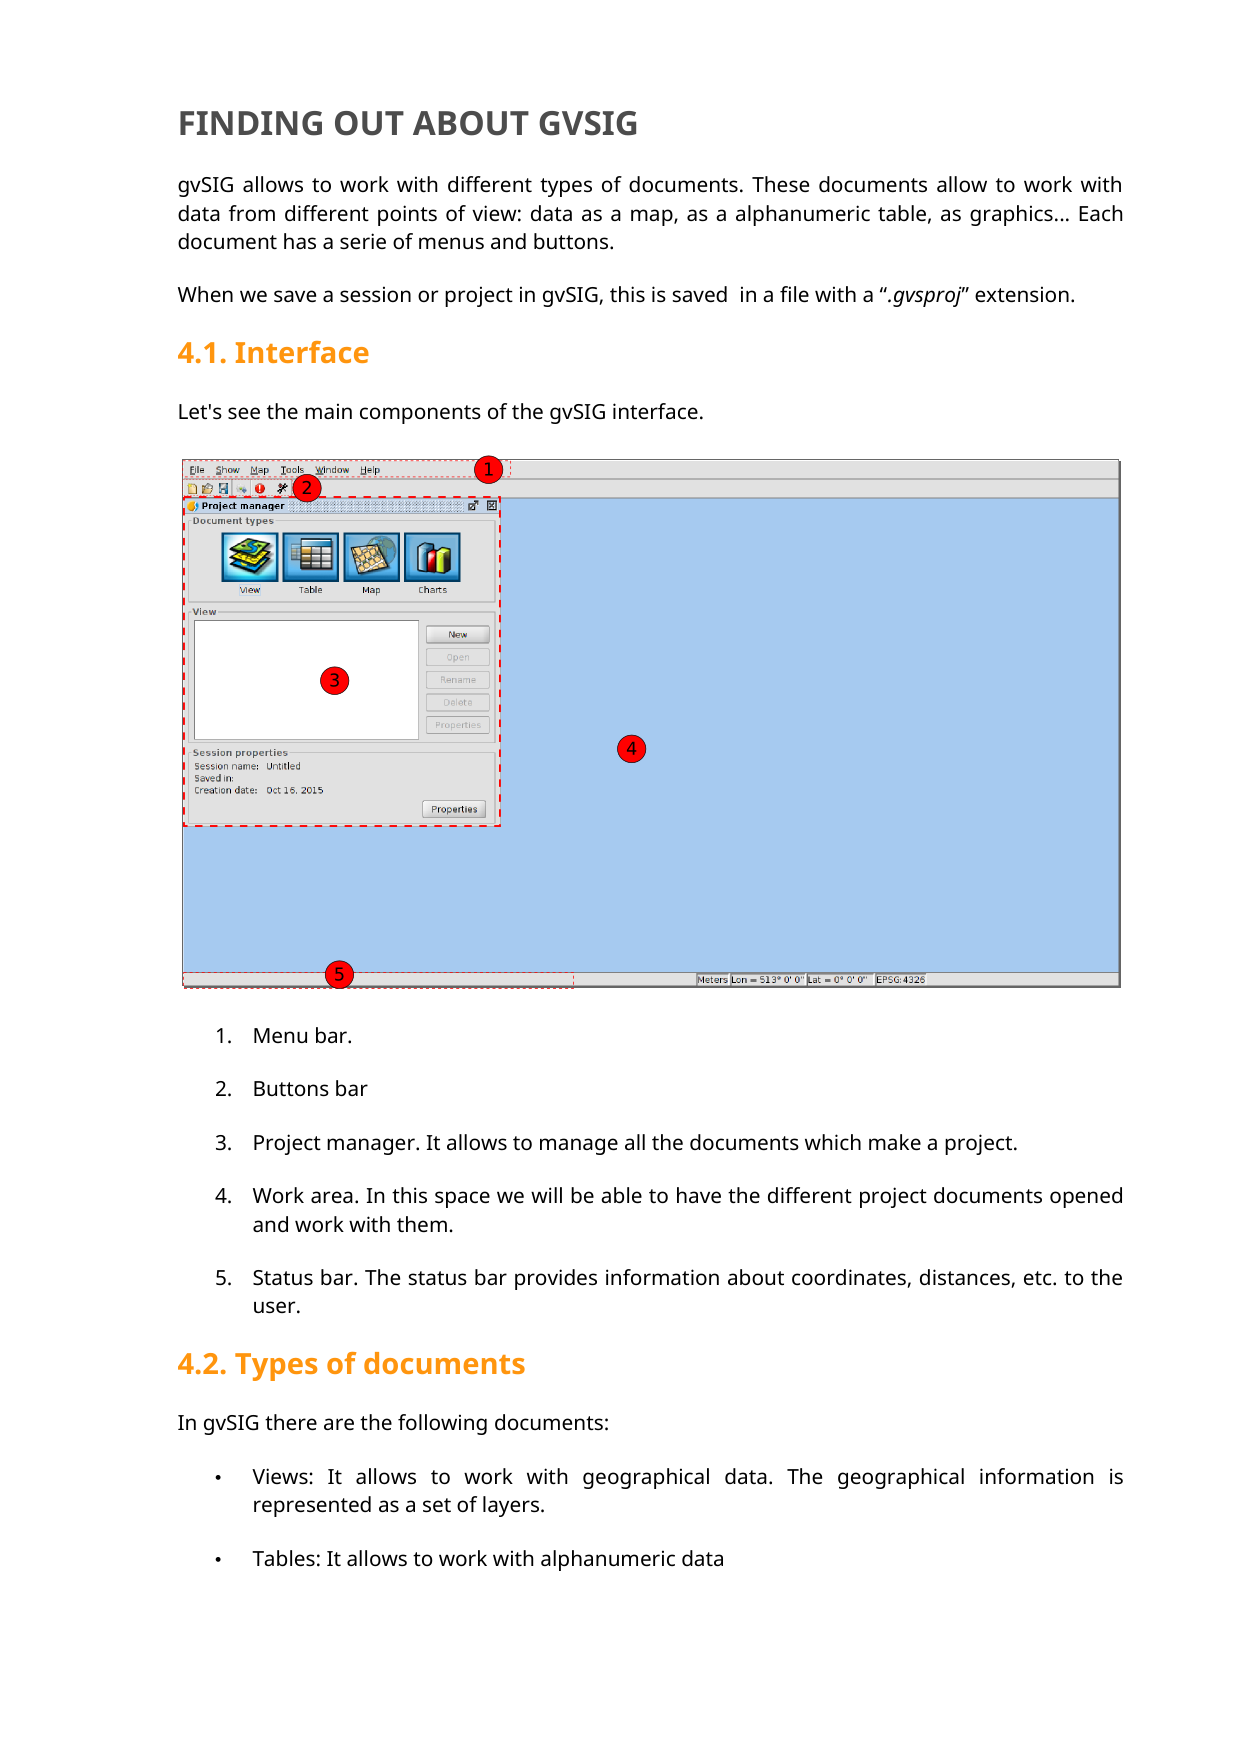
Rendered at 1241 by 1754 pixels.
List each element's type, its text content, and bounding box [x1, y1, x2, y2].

text In gvSIG there are the following documents: [177, 1408, 1125, 1437]
list Buttons bar [215, 1074, 1125, 1103]
list Project manager. It allows to manage all the documents which make a project. [215, 1128, 1125, 1156]
picture [177, 450, 1125, 996]
subtitle finding out about gvSIG [177, 100, 1125, 145]
list Status bar. The status bar provides information about coordinates, distances, etc. to the user. [215, 1263, 1125, 1320]
list Views: It allows to work with geographical data. The geographical information is represented as a set of layers. [215, 1462, 1125, 1519]
list Work area. In this space we will be able to have the different project documents opened and work with them. [215, 1181, 1125, 1238]
list Menu bar. [215, 1021, 1125, 1049]
subtitle 4.1. Interface [177, 333, 1125, 372]
list Tables: It allows to work with alphanumeric data [215, 1544, 1125, 1572]
text When we save a session or project in gvSIG, this is saved in a file with a “.gvsproj” extension. [177, 281, 1125, 309]
text Let's see the main components of the gvSIG interface. [177, 397, 1125, 426]
subtitle 4.2. Types of documents [177, 1344, 1125, 1383]
text gvSIG allows to work with different types of documents. These documents allow to work with data from different points of view: data as a map, as a alphanumeric table, as graphics... Each document has a serie of menus and buttons. [177, 170, 1125, 256]
